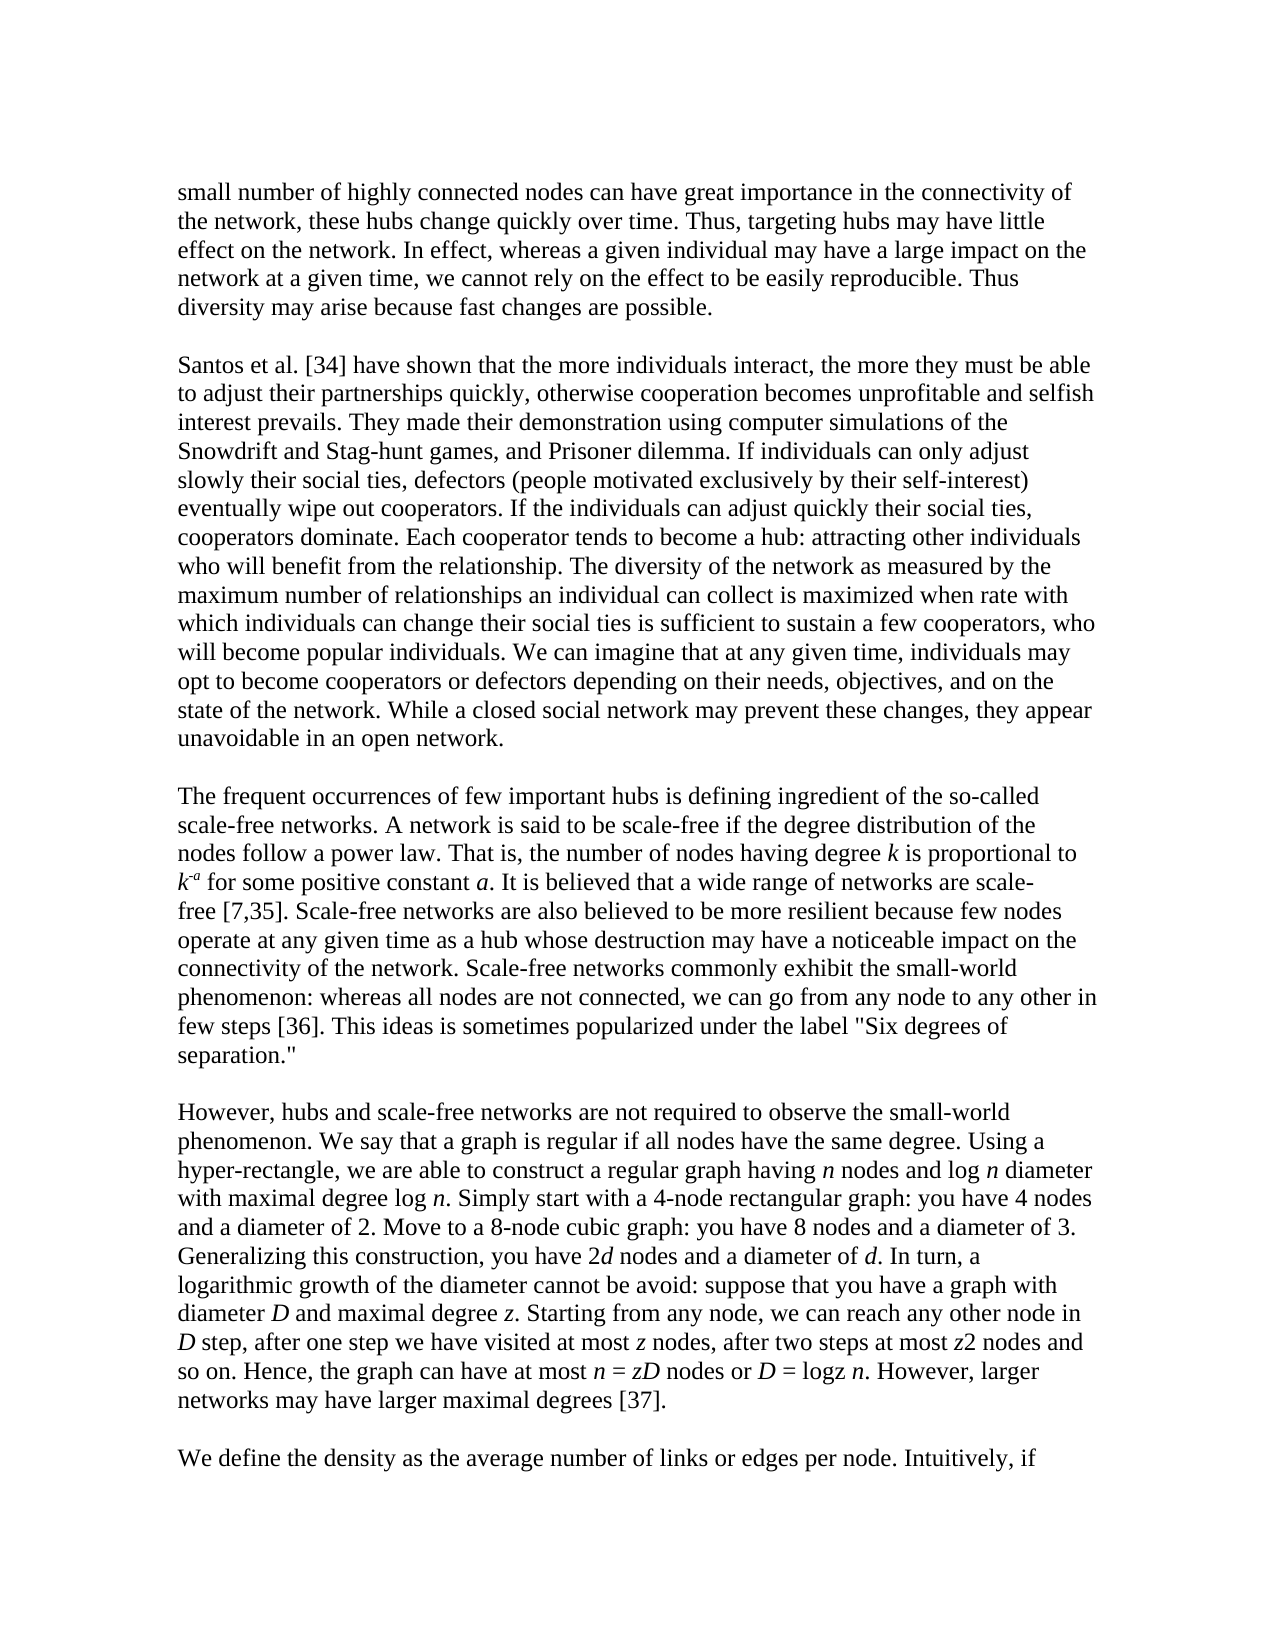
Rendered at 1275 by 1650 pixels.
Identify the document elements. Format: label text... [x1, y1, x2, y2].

text We define the density as the average number of links or edges per node. Intuitively, if [177, 1443, 1098, 1472]
text small number of highly connected nodes can have great importance in the connectivity of the network, these hubs change quickly over time. Thus, targeting hubs may have little effect on the network. In effect, whereas a given individual may have a large impact on the network at a given time, we cannot rely on the effect to be easily reproducible. Thus diversity may arise because fast changes are possible. Santos et al. [34] have shown that the more individuals interact, the more they must be able to adjust their partnerships quickly, otherwise cooperation becomes unprofitable and selfish interest prevails. They made their demonstration using computer simulations of the Snowdrift and Stag-hunt games, and Prisoner dilemma. If individuals can only adjust slowly their social ties, defectors (people motivated exclusively by their self-interest) eventually wipe out cooperators. If the individuals can adjust quickly their social ties, cooperators dominate. Each cooperator tends to become a hub: attracting other individuals who will benefit from the relationship. The diversity of the network as measured by the maximum number of relationships an individual can collect is maximized when rate with which individuals can change their social ties is sufficient to sustain a few cooperators, who will become popular individuals. We can imagine that at any given time, individuals may opt to become cooperators or defectors depending on their needs, objectives, and on the state of the network. While a closed social network may prevent these changes, they appear unavoidable in an open network. The frequent occurrences of few important hubs is defining ingredient of the so-called scale-free networks. A network is said to be scale-free if the degree distribution of the nodes follow a power law. That is, the number of nodes having degree k is proportional to k-a for some positive constant a. It is believed that a wide range of networks are scale-free [7,35]. Scale-free networks are also believed to be more resilient because few nodes operate at any given time as a hub whose destruction may have a noticeable impact on the connectivity of the network. Scale-free networks commonly exhibit the small-world phenomenon: whereas all nodes are not connected, we can go from any node to any other in few steps [36]. This ideas is sometimes popularized under the label "Six degrees of separation." However, hubs and scale-free networks are not required to observe the small-world phenomenon. We say that a graph is regular if all nodes have the same degree. Using a hyper-rectangle, we are able to construct a regular graph having n nodes and log n diameter with maximal degree log n. Simply start with a 4-node rectangular graph: you have 4 nodes and a diameter of 2. Move to a 8-node cubic graph: you have 8 nodes and a diameter of 3. Generalizing this construction, you have 2d nodes and a diameter of d. In turn, a logarithmic growth of the diameter cannot be avoid: suppose that you have a graph with diameter D and maximal degree z. Starting from any node, we can reach any other node in D step, after one step we have visited at most z nodes, after two steps at most z2 nodes and so on. Hence, the graph can have at most n = zD nodes or D = logz n. However, larger networks may have larger maximal degrees [37]. [177, 177, 1098, 1413]
